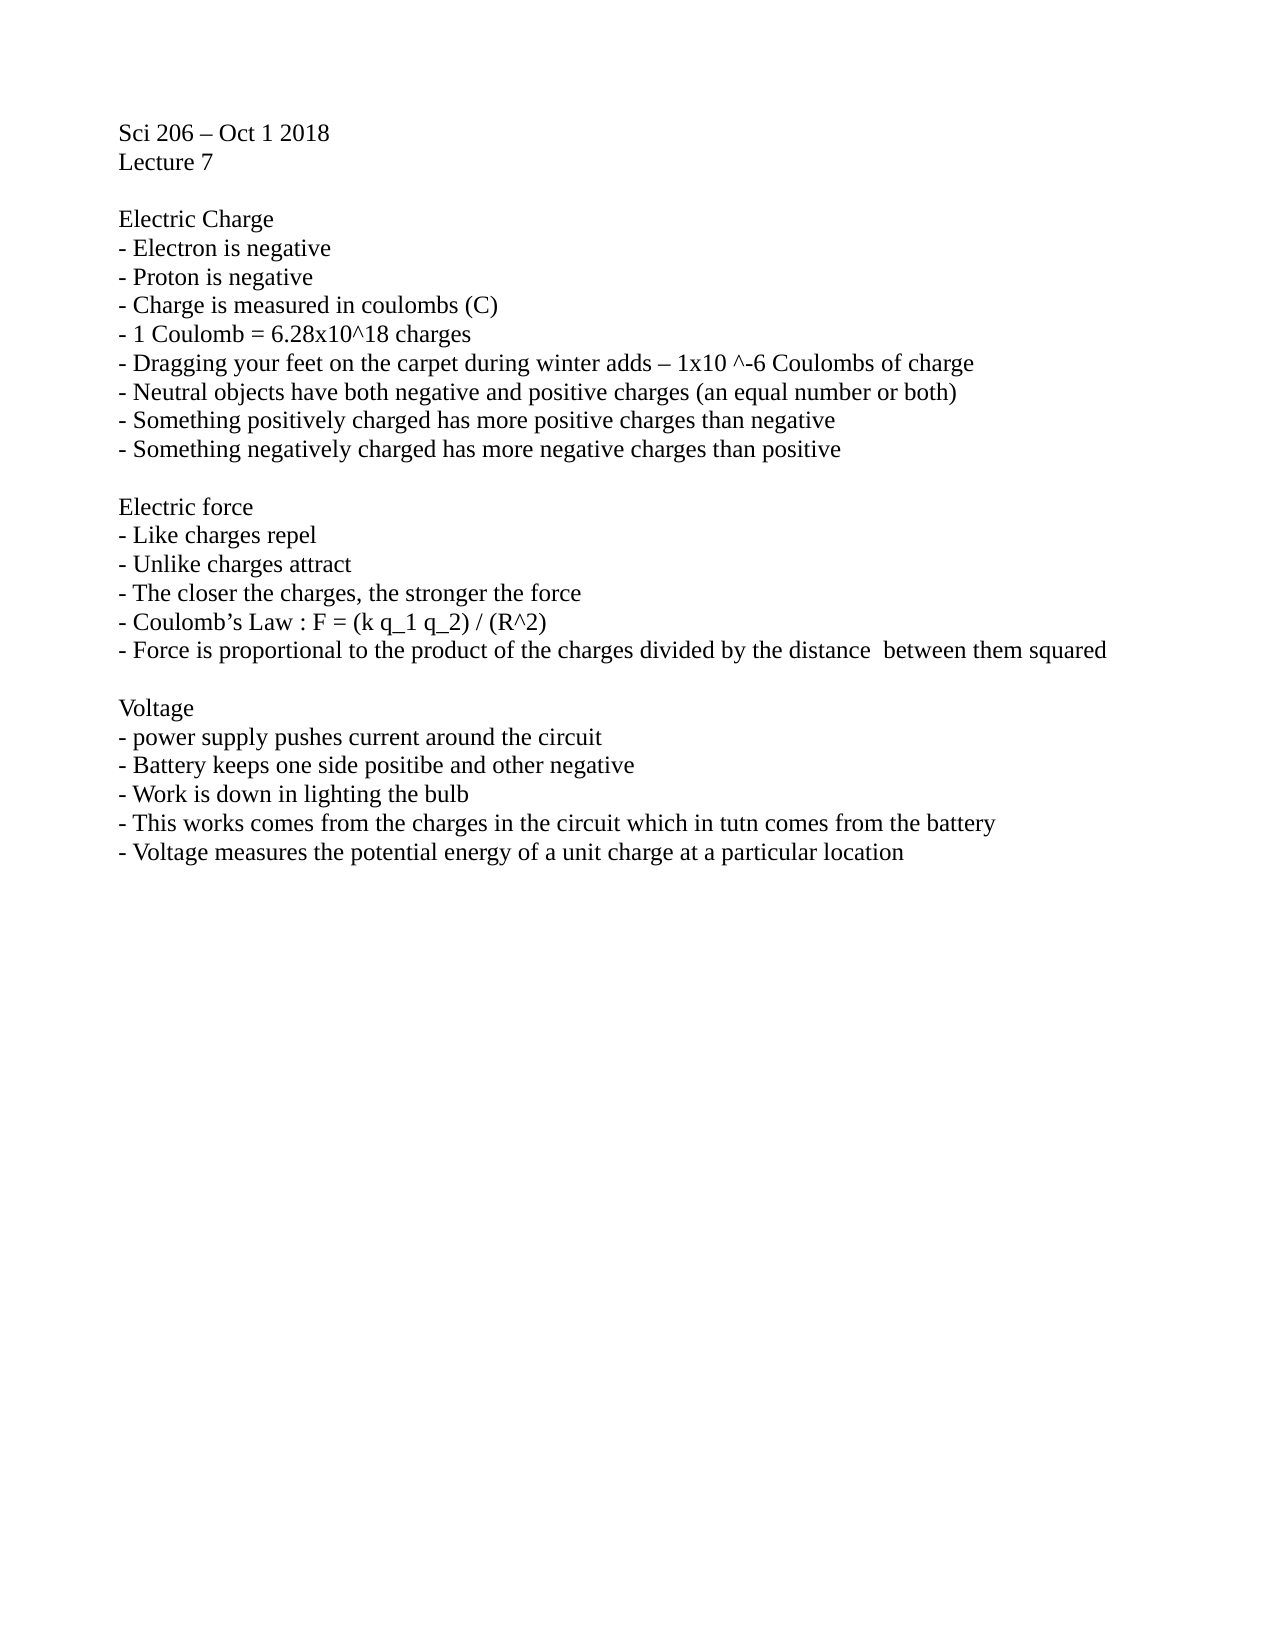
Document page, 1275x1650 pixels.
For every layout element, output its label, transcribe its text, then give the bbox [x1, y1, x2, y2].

text Electric force [118, 492, 1157, 521]
text Sci 206 – Oct 1 2018 [118, 118, 1157, 147]
text - Force is proportional to the product of the charges divided by the distance between them squared [118, 636, 1157, 664]
text - The closer the charges, the stronger the force [118, 578, 1157, 607]
text - Neutral objects have both negative and positive charges (an equal number or both) [118, 377, 1157, 406]
text - Unlike charges attract [118, 549, 1157, 578]
text - Electron is negative [118, 233, 1157, 262]
text Electric Charge [118, 204, 1157, 233]
text - Proton is negative [118, 262, 1157, 291]
text - Like charges repel [118, 521, 1157, 549]
text - Work is down in lighting the bulb [118, 779, 1157, 808]
text - This works comes from the charges in the circuit which in tutn comes from the battery [118, 808, 1157, 837]
text - 1 Coulomb = 6.28x10^18 charges [118, 319, 1157, 348]
text - Coulomb’s Law : F = (k q_1 q_2) / (R^2) [118, 607, 1157, 636]
text - power supply pushes current around the circuit [118, 722, 1157, 751]
text - Something negatively charged has more negative charges than positive [118, 434, 1157, 463]
text - Voltage measures the potential energy of a unit charge at a particular location [118, 837, 1157, 866]
text Lecture 7 [118, 147, 1157, 176]
text - Something positively charged has more positive charges than negative [118, 406, 1157, 434]
text - Battery keeps one side positibe and other negative [118, 751, 1157, 779]
text - Dragging your feet on the carpet during winter adds – 1x10 ^-6 Coulombs of charge [118, 348, 1157, 377]
text Voltage [118, 693, 1157, 722]
text - Charge is measured in coulombs (C) [118, 291, 1157, 319]
